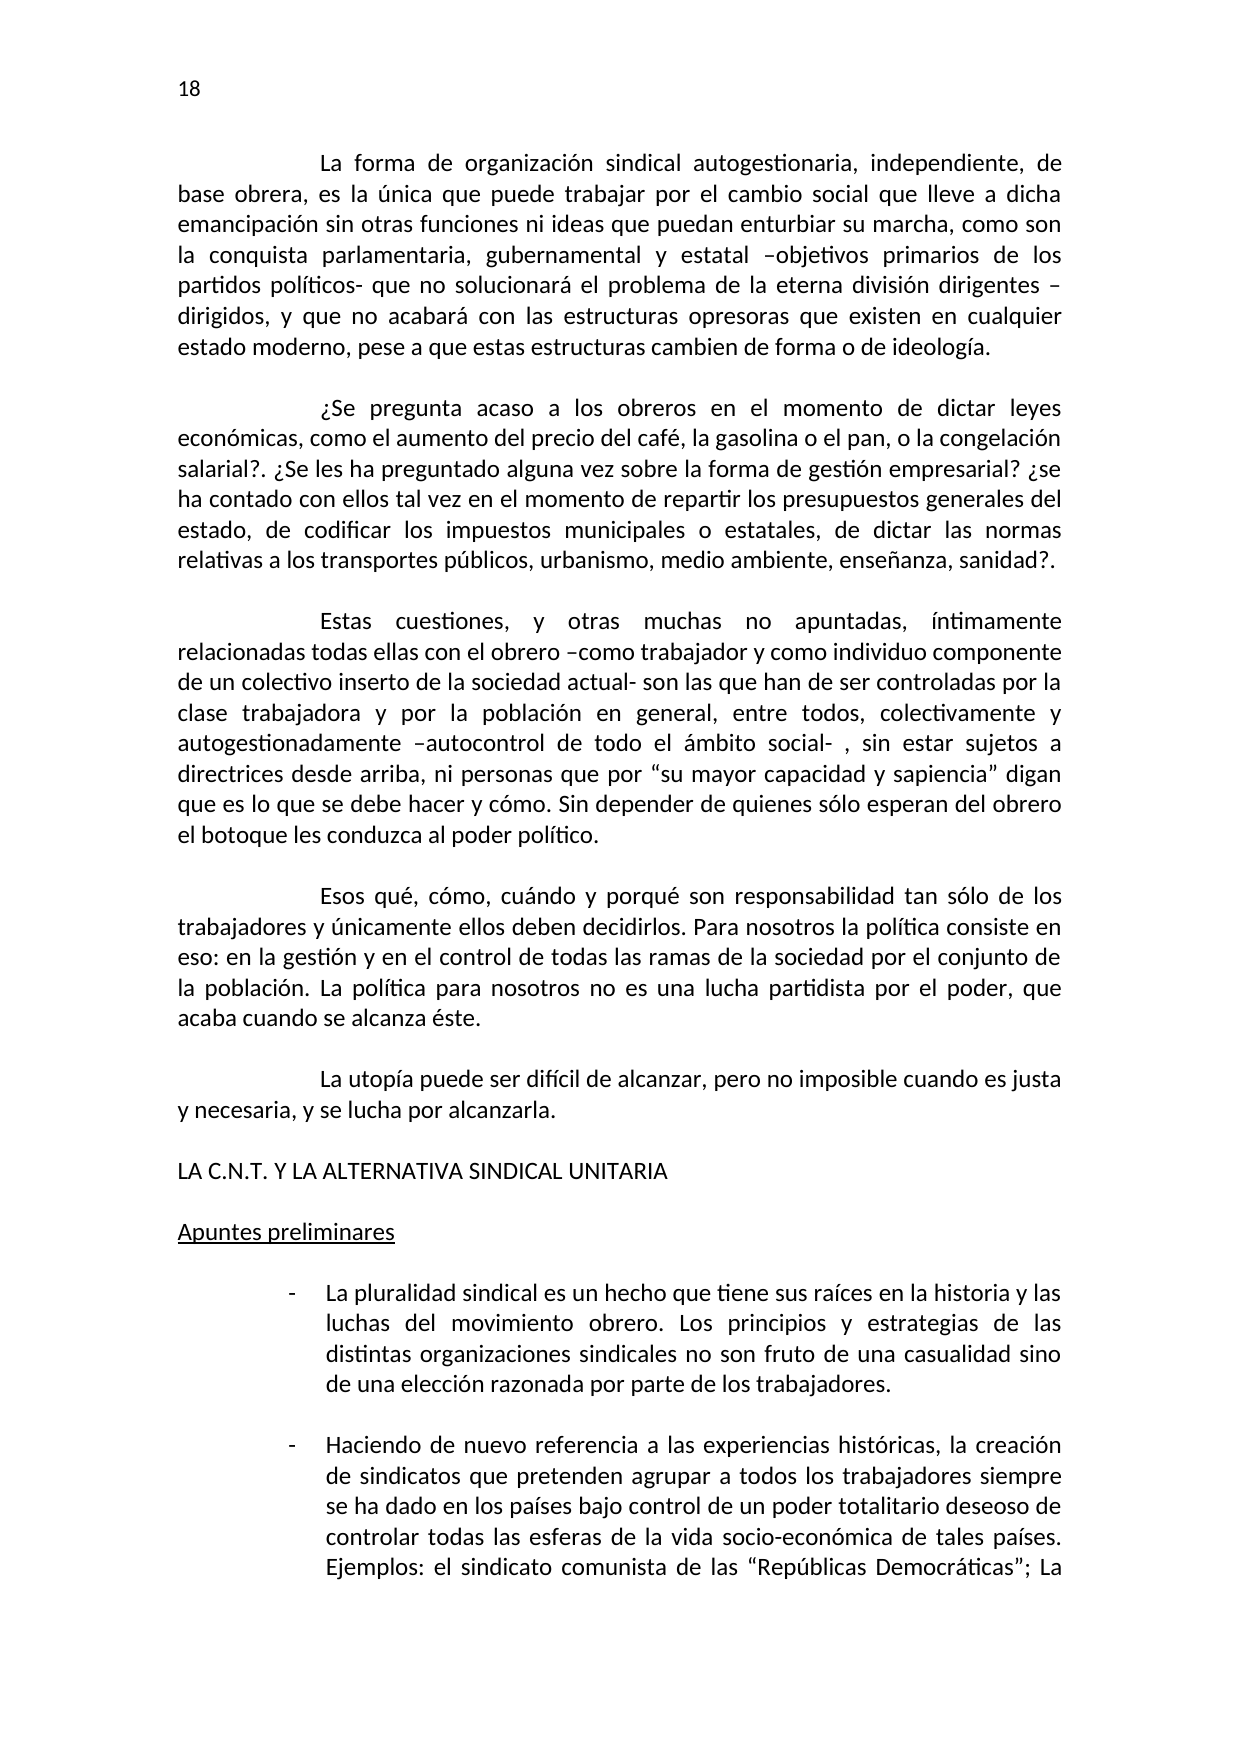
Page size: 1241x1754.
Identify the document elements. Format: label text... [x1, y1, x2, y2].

list Apuntes preliminares [177, 1216, 1063, 1246]
list Haciendo de nuevo referencia a las experiencias históricas, la creación de sindicatos que pretenden agrupar a todos los trabajadores siempre se ha dado en los países bajo control de un poder totalitario deseoso de controlar todas las esferas de la vida socio-económica de tales países. Ejemplos: el sindicato comunista de las “Repúblicas Democráticas”; La [288, 1429, 1063, 1582]
list Estas cuestiones, y otras muchas no apuntadas, íntimamente relacionadas todas ellas con el obrero –como trabajador y como individuo componente de un colectivo inserto de la sociedad actual- son las que han de ser controladas por la clase trabajadora y por la población en general, entre todos, colectivamente y autogestionadamente –autocontrol de todo el ámbito social- , sin estar sujetos a directrices desde arriba, ni personas que por “su mayor capacidad y sapiencia” digan que es lo que se debe hacer y cómo. Sin depender de quienes sólo esperan del obrero el botoque les conduzca al poder político. [177, 605, 1063, 849]
list Esos qué, cómo, cuándo y porqué son responsabilidad tan sólo de los trabajadores y únicamente ellos deben decidirlos. Para nosotros la política consiste en eso: en la gestión y en el control de todas las ramas de la sociedad por el conjunto de la población. La política para nosotros no es una lucha partidista por el poder, que acaba cuando se alcanza éste. [177, 880, 1063, 1033]
list LA C.N.T. Y LA ALTERNATIVA SINDICAL UNITARIA [177, 1155, 1063, 1185]
list La forma de organización sindical autogestionaria, independiente, de base obrera, es la única que puede trabajar por el cambio social que lleve a dicha emancipación sin otras funciones ni ideas que puedan enturbiar su marcha, como son la conquista parlamentaria, gubernamental y estatal –objetivos primarios de los partidos políticos- que no solucionará el problema de la eterna división dirigentes – dirigidos, y que no acabará con las estructuras opresoras que existen en cualquier estado moderno, pese a que estas estructuras cambien de forma o de ideología. [177, 148, 1063, 361]
list La utopía puede ser difícil de alcanzar, pero no imposible cuando es justa y necesaria, y se lucha por alcanzarla. [177, 1063, 1063, 1124]
list ¿Se pregunta acaso a los obreros en el momento de dictar leyes económicas, como el aumento del precio del café, la gasolina o el pan, o la congelación salarial?. ¿Se les ha preguntado alguna vez sobre la forma de gestión empresarial? ¿se ha contado con ellos tal vez en el momento de repartir los presupuestos generales del estado, de codificar los impuestos municipales o estatales, de dictar las normas relativas a los transportes públicos, urbanismo, medio ambiente, enseñanza, sanidad?. [177, 392, 1063, 575]
list La pluralidad sindical es un hecho que tiene sus raíces en la historia y las luchas del movimiento obrero. Los principios y estrategias de las distintas organizaciones sindicales no son fruto de una casualidad sino de una elección razonada por parte de los trabajadores. [288, 1277, 1063, 1399]
